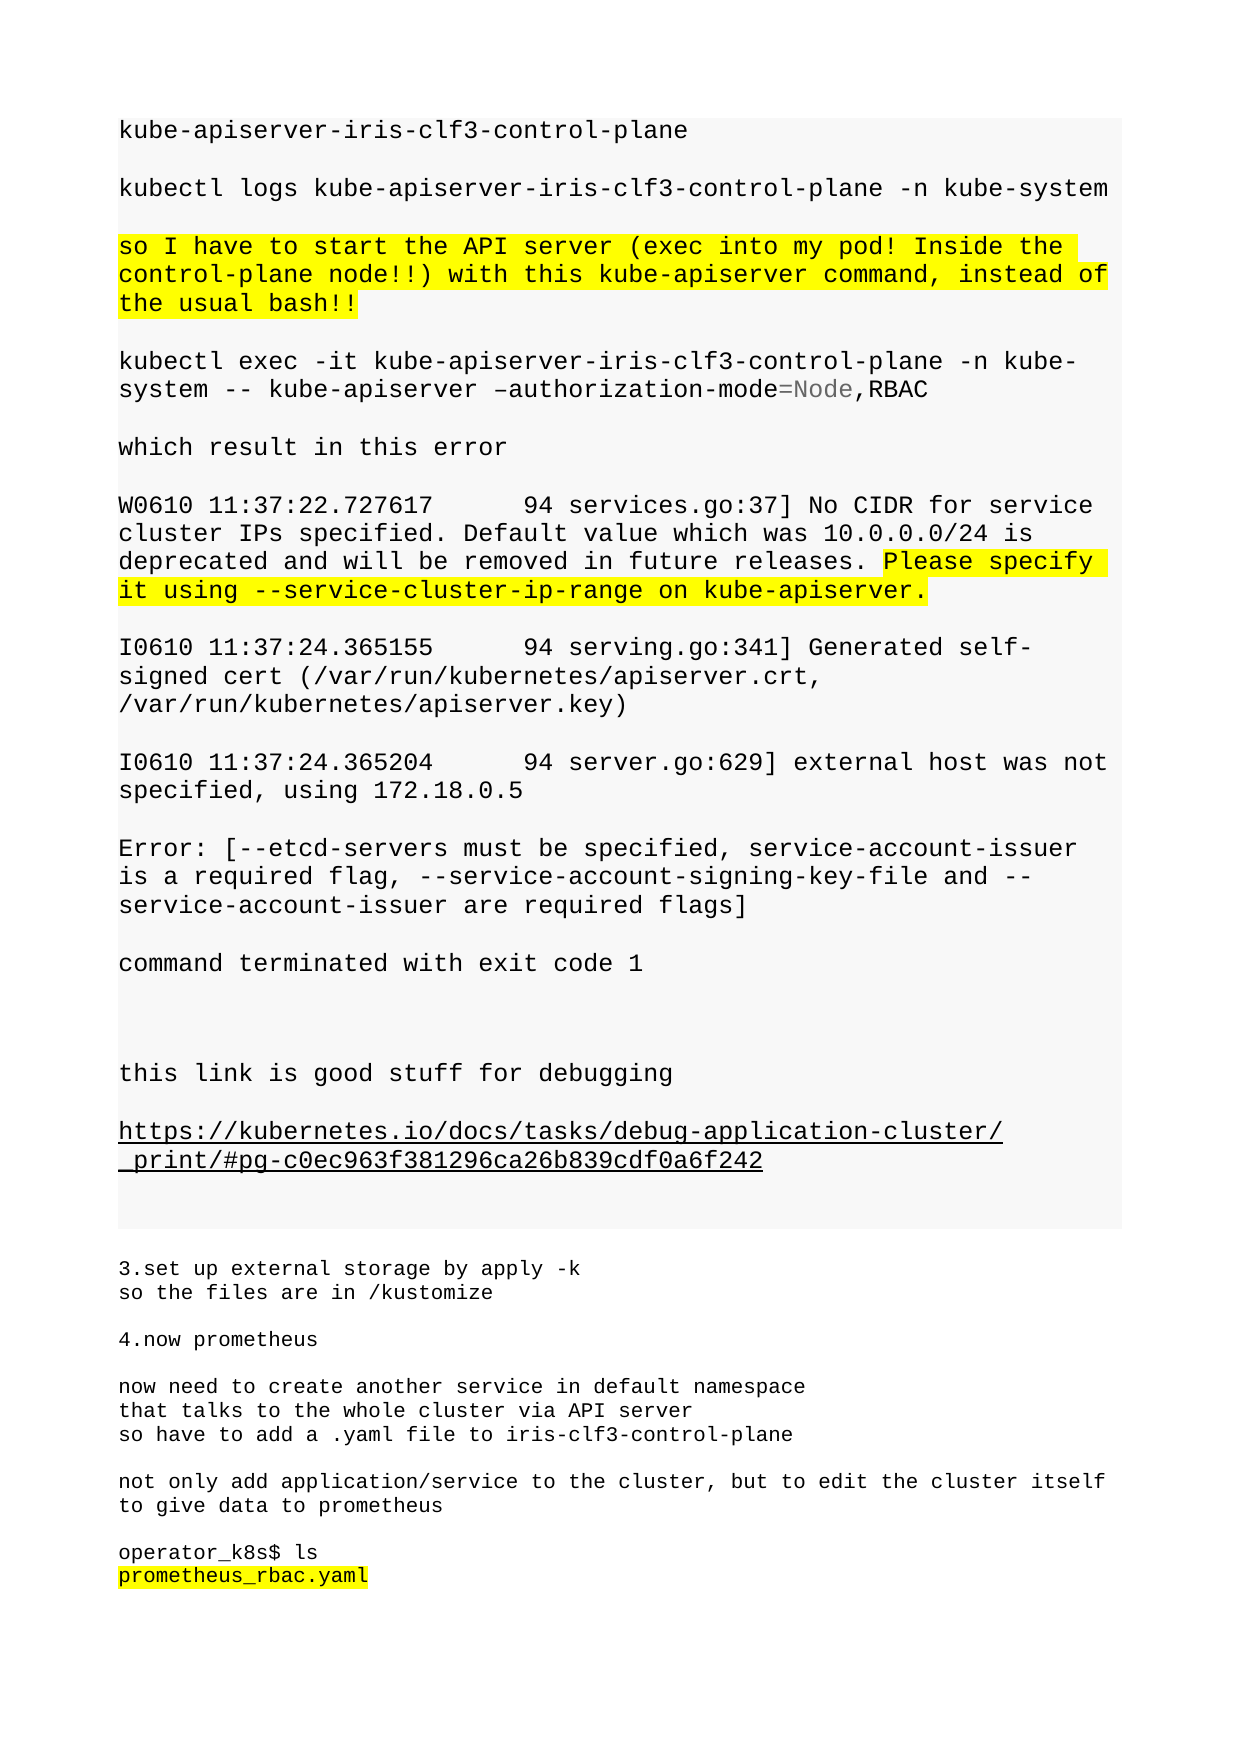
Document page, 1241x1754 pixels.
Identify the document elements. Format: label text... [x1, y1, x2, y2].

text kubectl logs kube-apiserver-iris-clf3-control-plane -n kube-system [118, 176, 1122, 204]
text prometheus_rbac.yaml [118, 1566, 1122, 1589]
text that talks to the whole cluster via API server [118, 1400, 1122, 1424]
text this link is good stuff for debugging [118, 1061, 1122, 1089]
text so have to add a .yaml file to iris-clf3-control-plane [118, 1424, 1122, 1447]
text Error: [--etcd-servers must be specified, service-account-issuer is a required flag, --service-account-signing-key-file and --service-account-issuer are required flags] [118, 836, 1122, 921]
text which result in this error [118, 434, 1122, 463]
text operator_k8s$ ls [118, 1542, 1122, 1566]
text 4.now prometheus [118, 1329, 1122, 1353]
text kube-apiserver-iris-clf3-control-plane [118, 118, 1122, 146]
text 3.set up external storage by apply -k [118, 1258, 1122, 1282]
text kubectl exec -it kube-apiserver-iris-clf3-control-plane -n kube-system -- kube-apiserver –authorization-mode=Node,RBAC [118, 348, 1122, 405]
text so the files are in /kustomize [118, 1282, 1122, 1305]
text now need to create another service in default namespace [118, 1376, 1122, 1400]
text command terminated with exit code 1 [118, 950, 1122, 978]
text not only add application/service to the cluster, but to edit the cluster itself to give data to prometheus [118, 1471, 1122, 1518]
text I0610 11:37:24.365204 94 server.go:629] external host was not specified, using 172.18.0.5 [118, 749, 1122, 806]
text so I have to start the API server (exec into my pod! Inside the control-plane node!!) with this kube-apiserver command, instead of the usual bash!! [118, 234, 1122, 319]
text https://kubernetes.io/docs/tasks/debug-application-cluster/_print/#pg-c0ec963f381296ca26b839cdf0a6f242 [118, 1119, 1122, 1176]
text I0610 11:37:24.365155 94 serving.go:341] Generated self-signed cert (/var/run/kubernetes/apiserver.crt, /var/run/kubernetes/apiserver.key) [118, 635, 1122, 720]
text W0610 11:37:22.727617 94 services.go:37] No CIDR for service cluster IPs specified. Default value which was 10.0.0.0/24 is deprecated and will be removed in future releases. Please specify it using --service-cluster-ip-range on kube-apiserver. [118, 492, 1122, 606]
